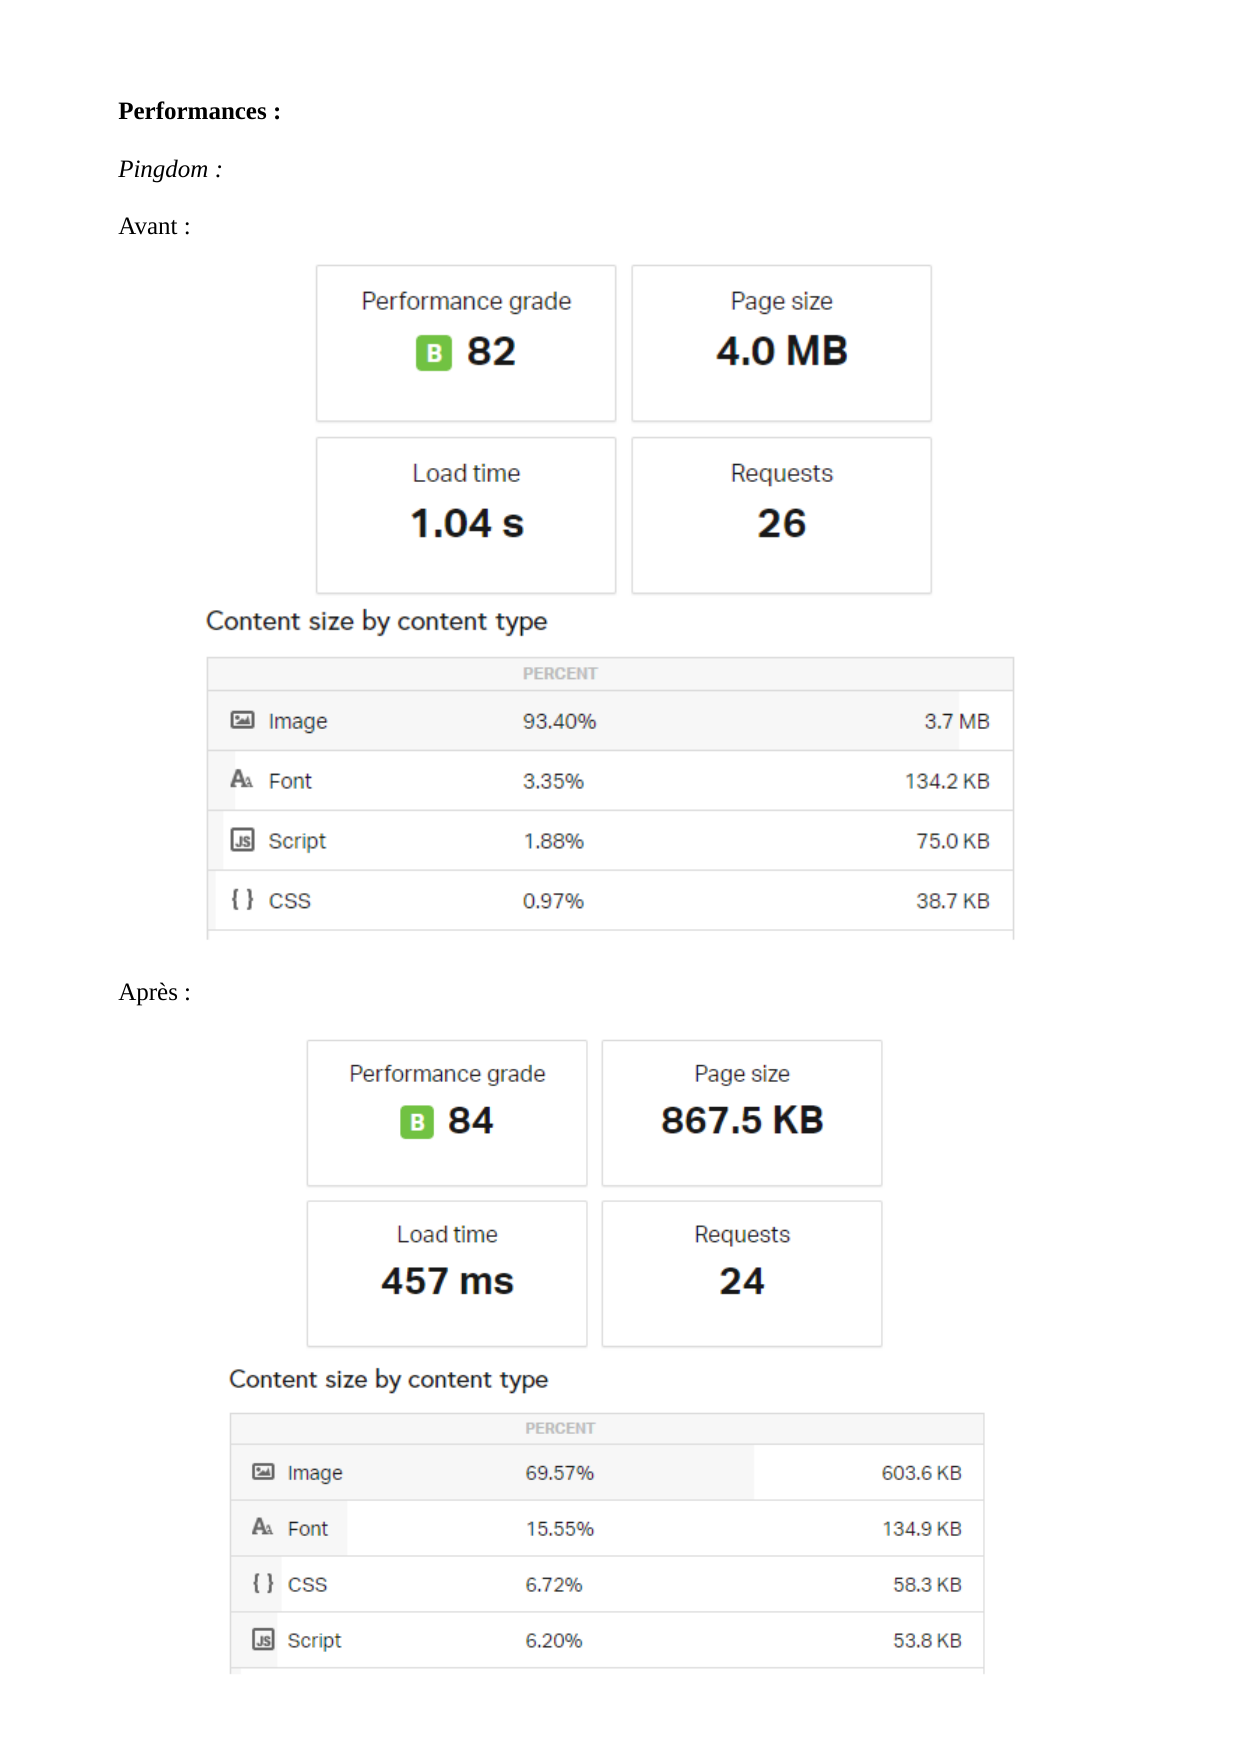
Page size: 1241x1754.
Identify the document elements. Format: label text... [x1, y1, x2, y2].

text Performances : [118, 96, 1122, 125]
picture [216, 1026, 1009, 1691]
text Pingdom : [118, 154, 1122, 183]
text Après : [118, 977, 1122, 1006]
text Avant : [118, 211, 1122, 240]
picture [183, 244, 1022, 949]
